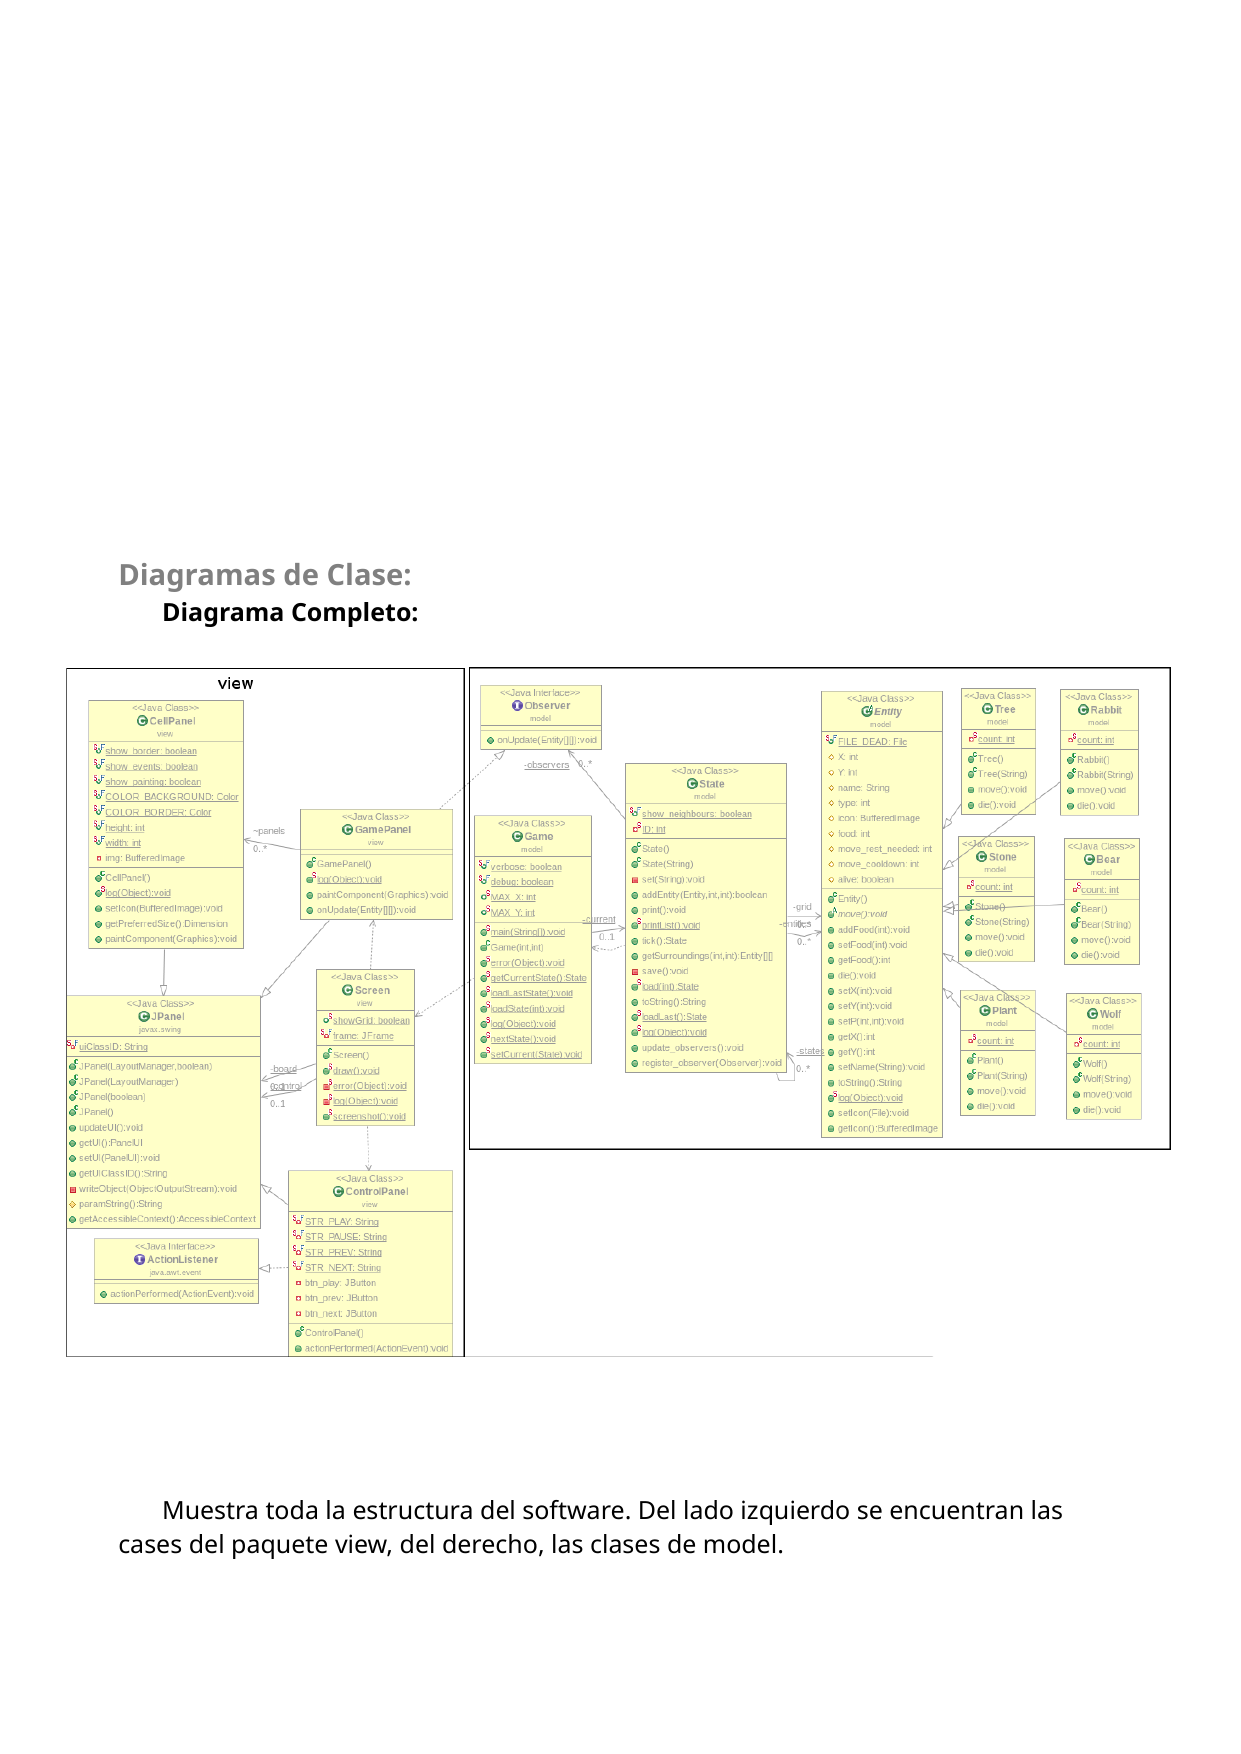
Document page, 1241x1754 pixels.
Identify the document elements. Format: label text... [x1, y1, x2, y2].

text Diagramas de Clase: [118, 555, 1122, 594]
picture [66, 629, 1180, 1357]
text Diagrama Completo: [118, 594, 1122, 628]
text Muestra toda la estructura del software. Del lado izquierdo se encuentran las cases del paquete view, del derecho, las clases de model. [118, 1492, 1122, 1561]
